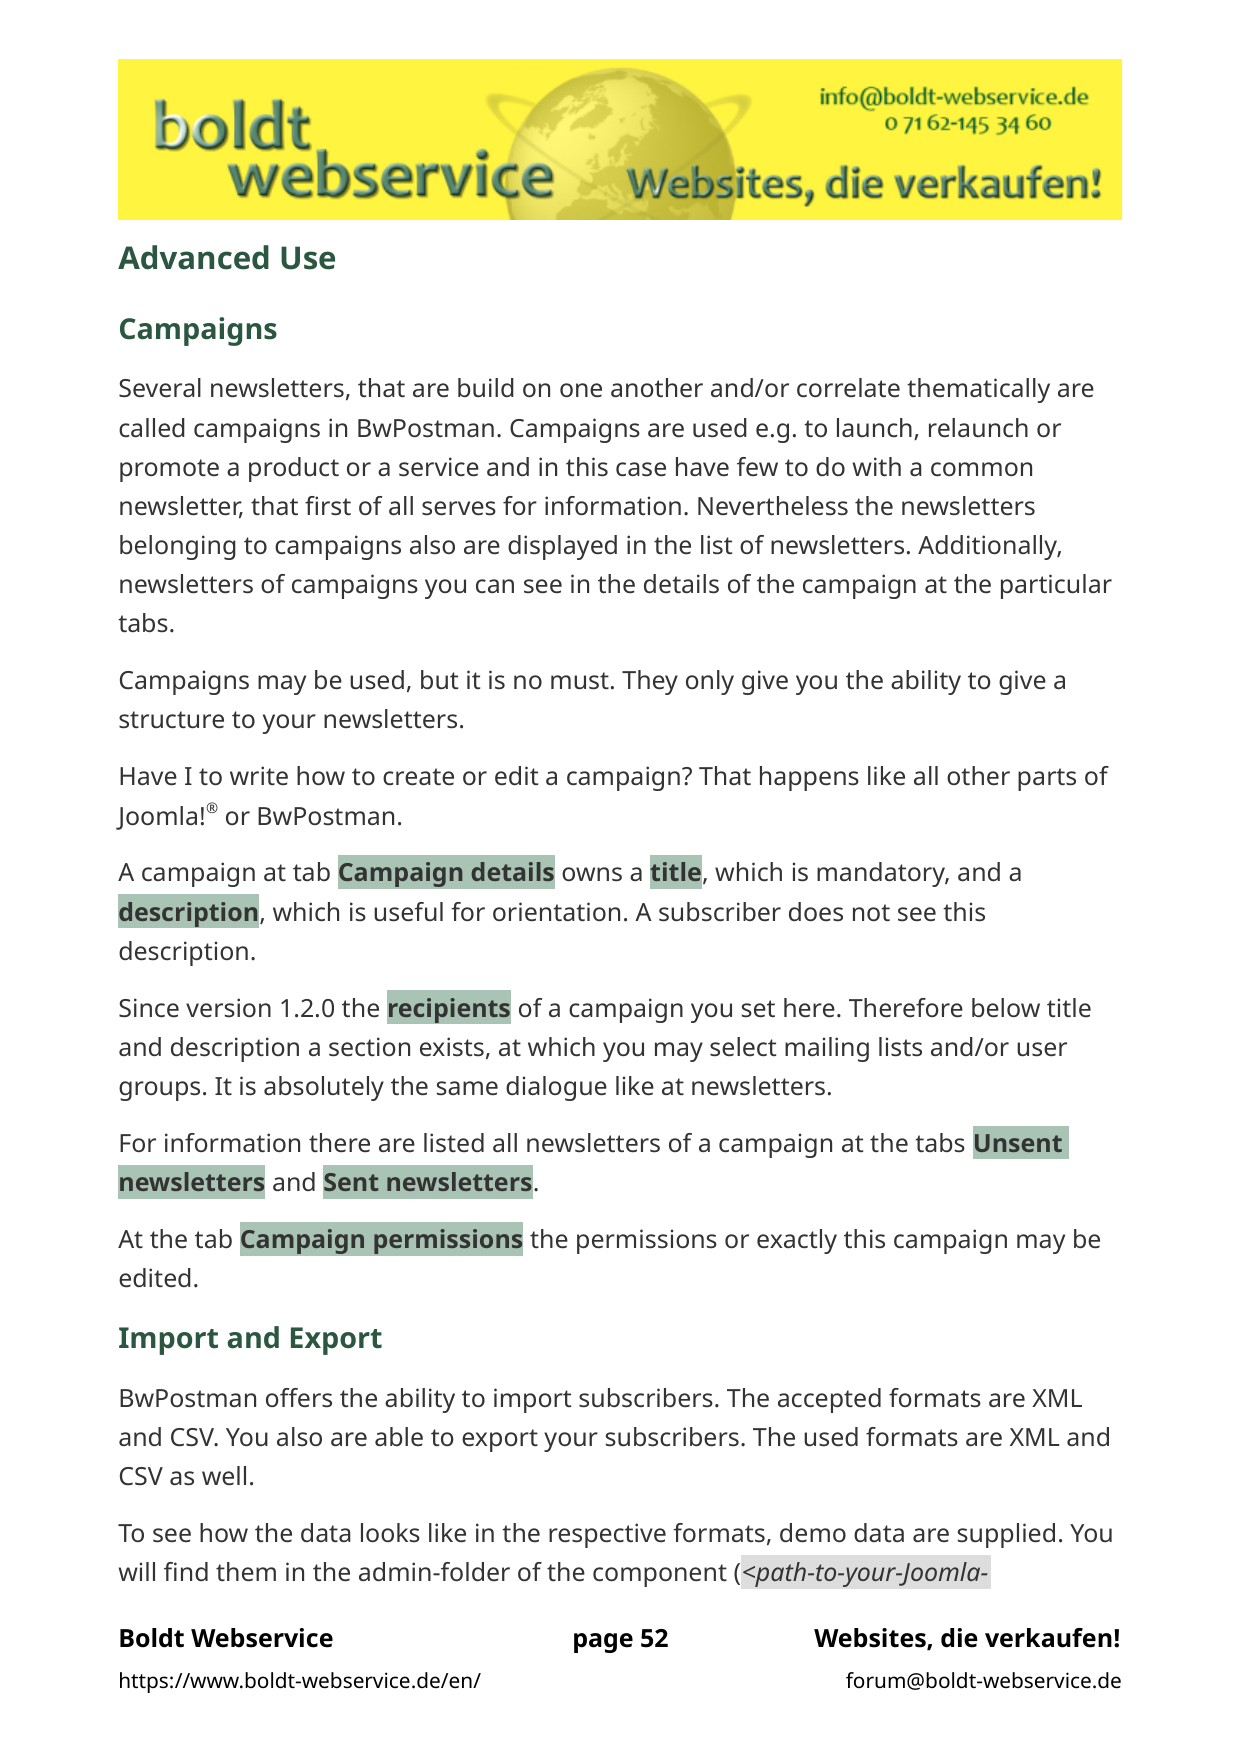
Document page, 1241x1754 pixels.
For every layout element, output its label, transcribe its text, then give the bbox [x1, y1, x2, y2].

text To see how the data looks like in the respective formats, demo data are supplied. You will find them in the admin-folder of the component (<path-to-your-Joomla- [118, 1516, 1122, 1589]
text Campaigns may be used, but it is no must. They only give you the ability to give a structure to your newsletters. [118, 663, 1122, 736]
text Several newsletters, that are build on one another and/or correlate thematically are called campaigns in BwPostman. Campaigns are used e.g. to launch, relaunch or promote a product or a service and in this case have few to do with a common newsletter, that first of all serves for information. Nevertheless the newsletters belonging to campaigns also are displayed in the list of newsletters. Additionally, newsletters of campaigns you can see in the details of the campaign at the particular tabs. [118, 371, 1122, 640]
subtitle Import and Export [118, 1318, 1122, 1357]
text A campaign at tab Campaign details owns a title, which is mandatory, and a description, which is useful for orientation. A subscriber does not see this description. [118, 855, 1122, 967]
subtitle Campaigns [118, 308, 1122, 347]
text BwPostman offers the ability to import subscribers. The accepted formats are XML and CSV. You also are able to export your subscribers. The used formats are XML and CSV as well. [118, 1380, 1122, 1493]
picture [118, 59, 1123, 220]
text Since version 1.2.0 the recipients of a campaign you set here. Therefore below title and description a section exists, at which you may select mailing lists and/or user groups. It is absolutely the same dialogue like at newsletters. [118, 990, 1122, 1103]
subtitle Advanced Use [118, 236, 1122, 279]
text At the tab Campaign permissions the permissions or exactly this campaign may be edited. [118, 1222, 1122, 1295]
text Have I to write how to create or edit a campaign? That happens like all other parts of Joomla!® or BwPostman. [118, 759, 1122, 832]
text For information there are listed all newsletters of a campaign at the tabs Unsent newsletters and Sent newsletters. [118, 1126, 1122, 1199]
